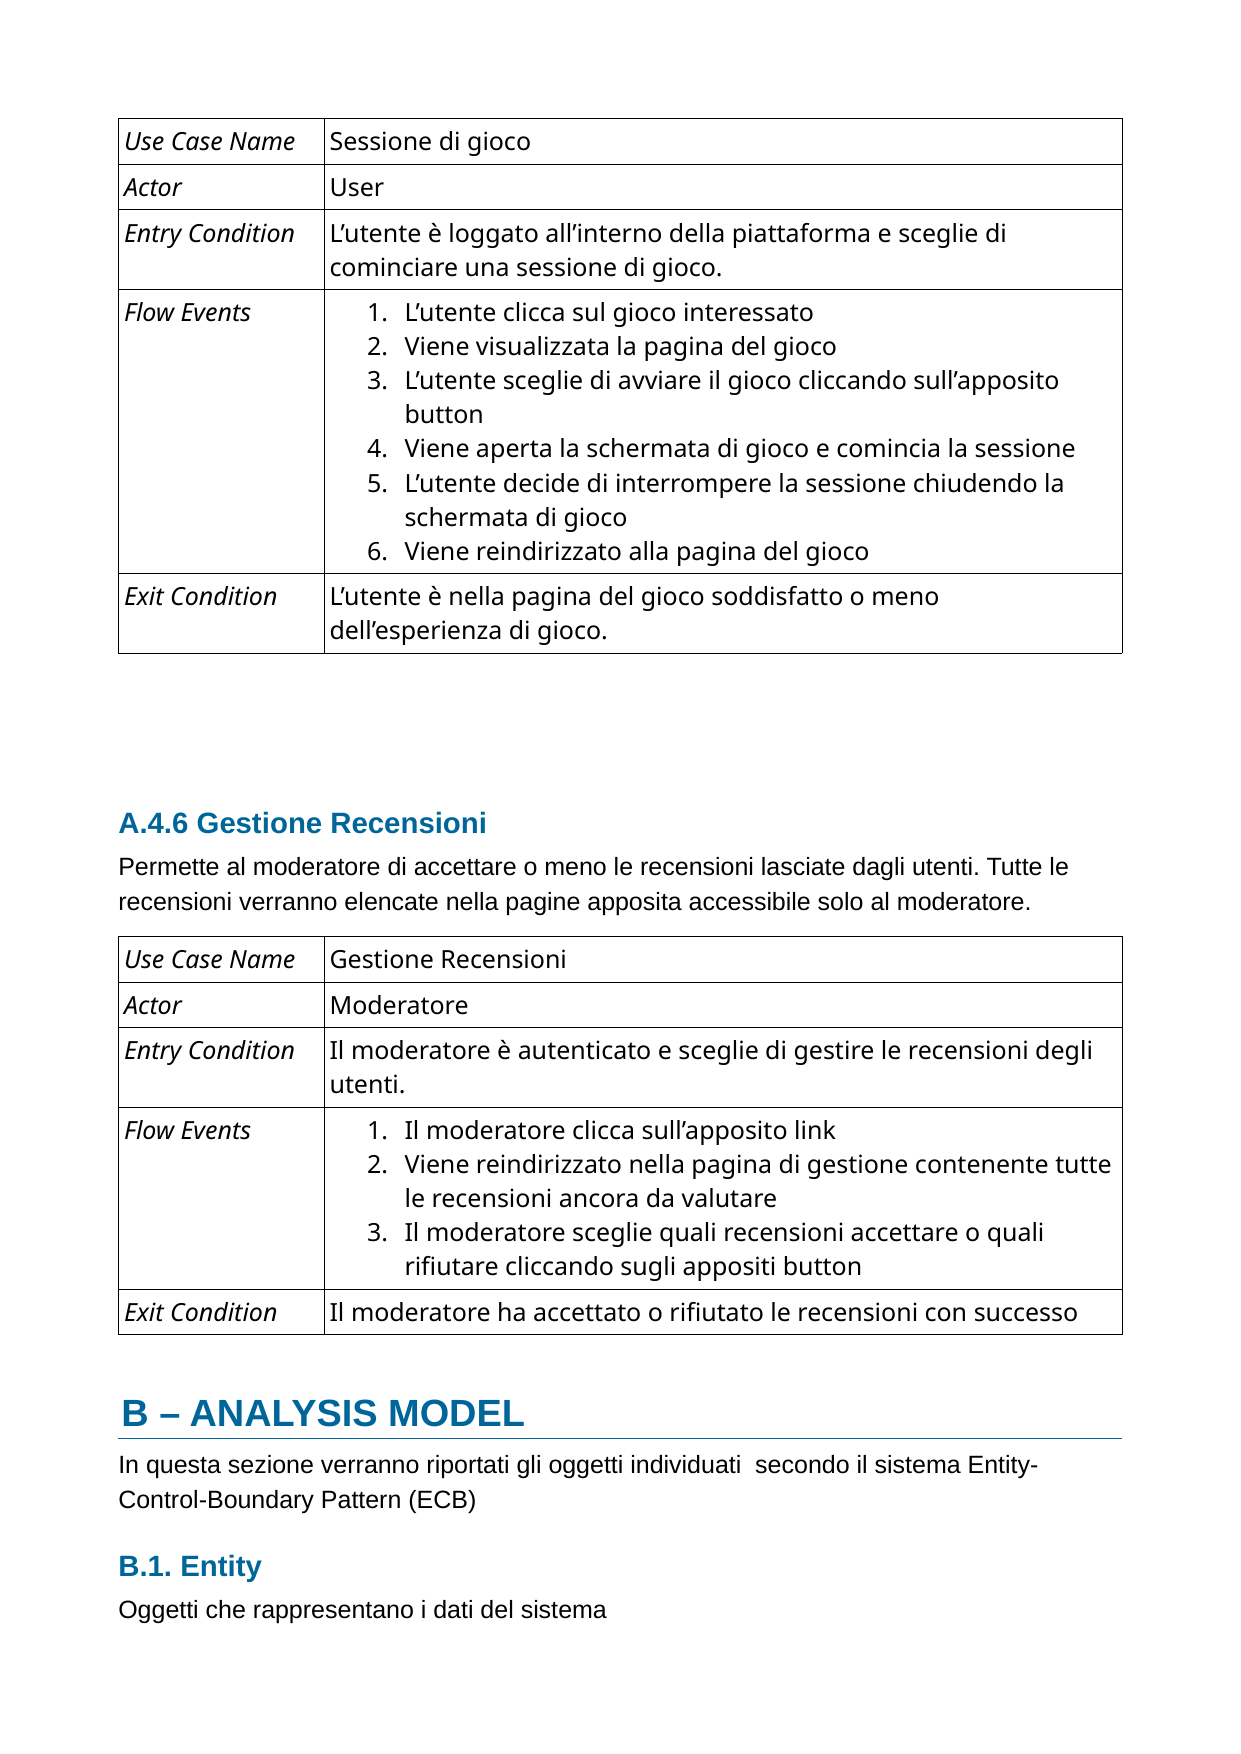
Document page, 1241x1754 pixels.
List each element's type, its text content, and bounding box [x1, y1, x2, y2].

text Permette al moderatore di accettare o meno le recensioni lasciate dagli utenti. Tutte le recensioni verranno elencate nella pagine apposita accessibile solo al moderatore. [118, 852, 1122, 916]
table_header Sessione di gioco [325, 119, 1122, 164]
table_header Use Case Name [119, 937, 324, 982]
table_cell Exit Condition [119, 574, 324, 653]
text In questa sezione verranno riportati gli oggetti individuati secondo il sistema Entity-Control-Boundary Pattern (ECB) [118, 1451, 1122, 1514]
subtitle B.1. Entity [118, 1549, 1122, 1582]
table_header Gestione Recensioni [325, 937, 1122, 982]
table_cell Exit Condition [119, 1290, 324, 1334]
subtitle A.4.6 Gestione Recensioni [118, 806, 1122, 840]
table_header Use Case Name [119, 119, 324, 164]
table_cell Flow Events [119, 1108, 324, 1289]
table_cell Flow Events [119, 290, 324, 573]
table_cell User [325, 165, 1122, 209]
table_cell L’utente è nella pagina del gioco soddisfatto o meno dell’esperienza di gioco. [325, 574, 1122, 653]
table_cell L’utente clicca sul gioco interessato Viene visualizzata la pagina del gioco L’utente sceglie di avviare il gioco cliccando sull’apposito button Viene aperta la schermata di gioco e comincia la sessione L’utente decide di interrompere la sessione chiudendo la schermata di gioco Viene reindirizzato alla pagina del gioco [325, 290, 1122, 573]
table_cell L’utente è loggato all’interno della piattaforma e sceglie di cominciare una sessione di gioco. [325, 210, 1122, 289]
table_cell Il moderatore clicca sull’apposito link Viene reindirizzato nella pagina di gestione contenente tutte le recensioni ancora da valutare Il moderatore sceglie quali recensioni accettare o quali rifiutare cliccando sugli appositi button [325, 1108, 1122, 1289]
text Oggetti che rappresentano i dati del sistema [118, 1595, 1122, 1624]
table_cell Entry Condition [119, 1028, 324, 1107]
table_cell Actor [119, 165, 324, 209]
table_cell Il moderatore è autenticato e sceglie di gestire le recensioni degli utenti. [325, 1028, 1122, 1107]
table_cell Il moderatore ha accettato o rifiutato le recensioni con successo [325, 1290, 1122, 1334]
table_cell Actor [119, 983, 324, 1027]
subtitle B – ANALYSIS MODEL [118, 1388, 1122, 1438]
table_cell Entry Condition [119, 210, 324, 289]
table_cell Moderatore [325, 983, 1122, 1027]
